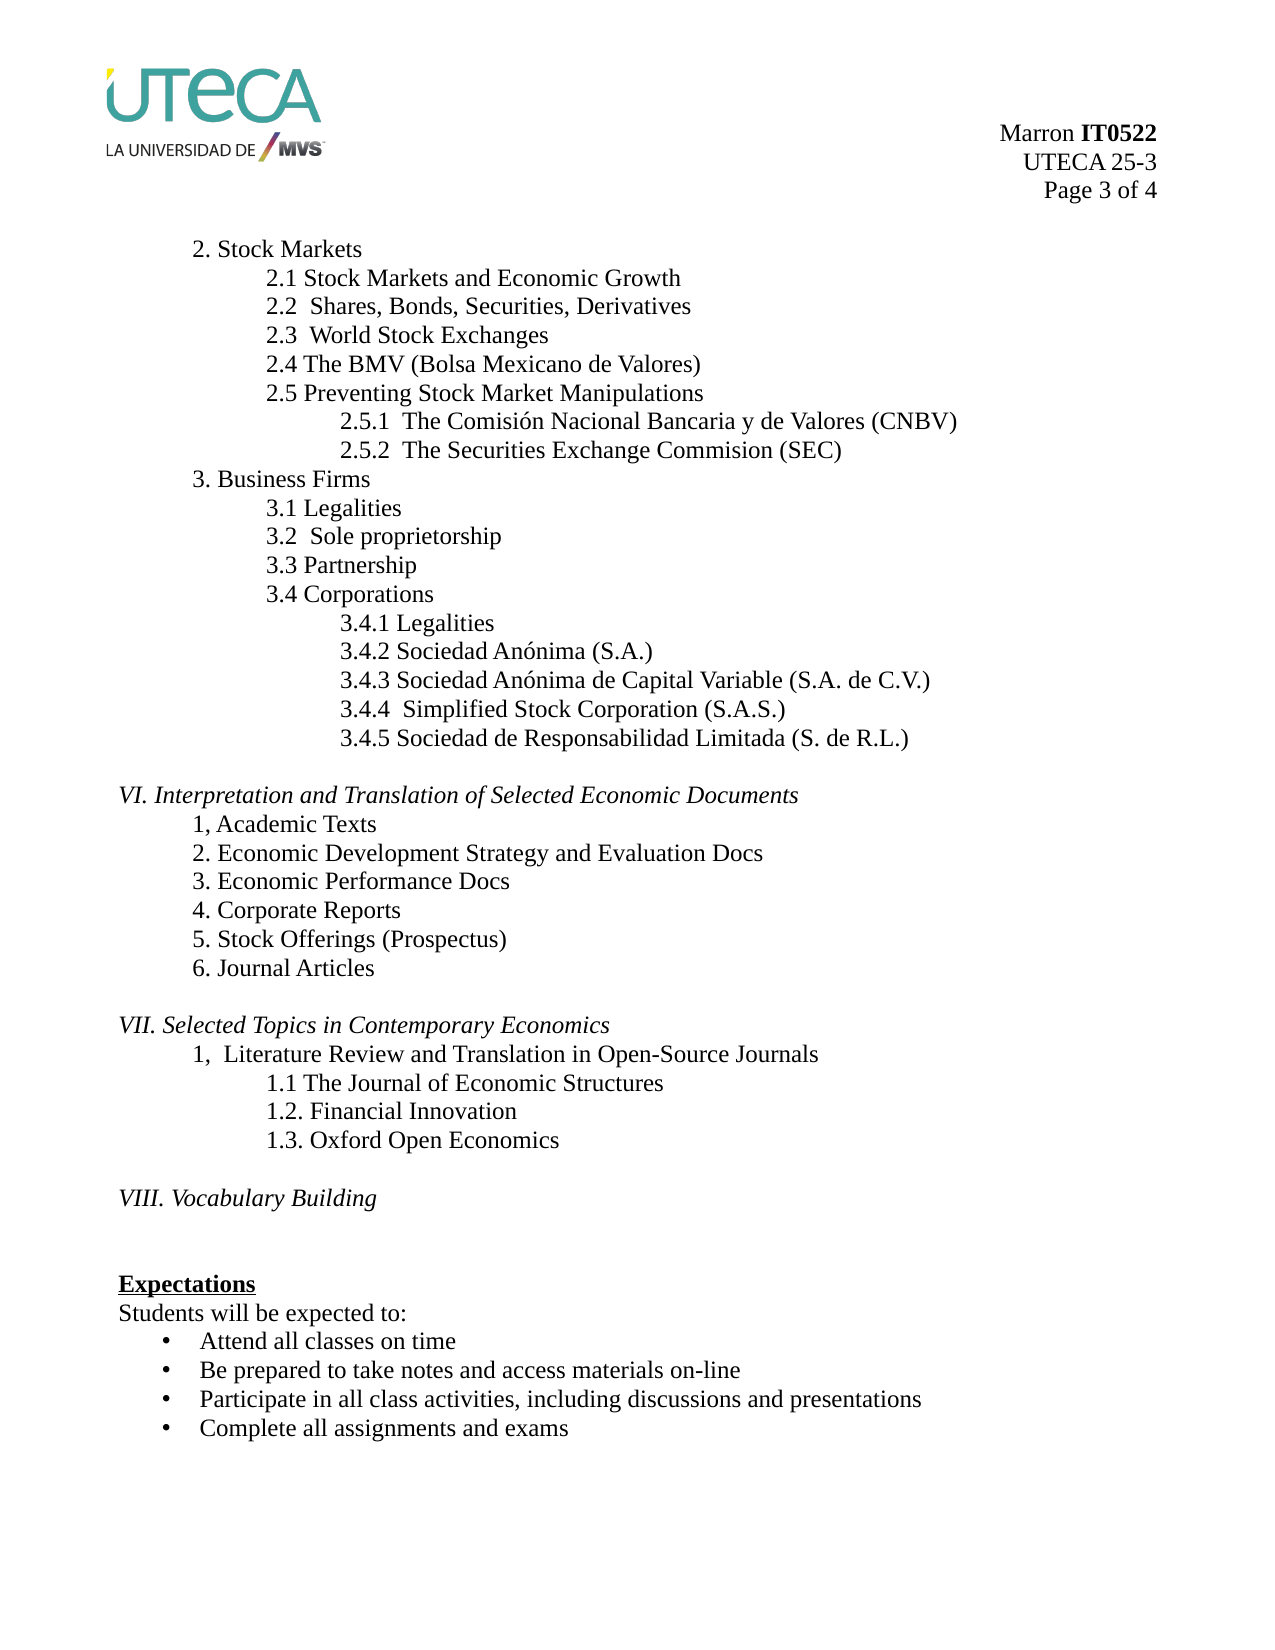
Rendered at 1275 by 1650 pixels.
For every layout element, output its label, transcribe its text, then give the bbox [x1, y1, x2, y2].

text 2.1 Stock Markets and Economic Growth [192, 263, 1157, 291]
picture [104, 64, 328, 166]
text VIII. Vocabulary Building [118, 1183, 1157, 1211]
text 2.2 Shares, Bonds, Securities, Derivatives [192, 291, 1157, 320]
text 2.5.2 The Securities Exchange Commision (SEC) [192, 435, 1157, 464]
text 6. Journal Articles [118, 953, 1157, 981]
text 3.4.4 Simplified Stock Corporation (S.A.S.) [192, 694, 1157, 723]
text 2. Economic Development Strategy and Evaluation Docs [118, 838, 1157, 866]
text 1, Academic Texts [118, 809, 1157, 838]
text Expectations [118, 1269, 1157, 1298]
text 3.4.5 Sociedad de Responsabilidad Limitada (S. de R.L.) [192, 723, 1157, 751]
text 2.4 The BMV (Bolsa Mexicano de Valores) [192, 349, 1157, 378]
list Complete all assignments and exams [162, 1413, 1157, 1441]
text 1.2. Financial Innovation [266, 1096, 1157, 1125]
text 3.4.1 Legalities [192, 608, 1157, 636]
text 1.3. Oxford Open Economics [266, 1125, 1157, 1154]
text 3.4.2 Sociedad Anónima (S.A.) [192, 636, 1157, 665]
text 2. Stock Markets [192, 234, 1157, 263]
list Be prepared to take notes and access materials on-line [162, 1355, 1157, 1384]
text 4. Corporate Reports [118, 895, 1157, 924]
list Participate in all class activities, including discussions and presentations [162, 1384, 1157, 1413]
text 1, Literature Review and Translation in Open-Source Journals [118, 1039, 1157, 1068]
text Students will be expected to: [118, 1298, 1157, 1326]
text 2.3 World Stock Exchanges [192, 320, 1157, 349]
text 3.2 Sole proprietorship [192, 521, 1157, 550]
text 3. Economic Performance Docs [118, 866, 1157, 895]
text 5. Stock Offerings (Prospectus) [118, 924, 1157, 953]
text 3.4.3 Sociedad Anónima de Capital Variable (S.A. de C.V.) [192, 665, 1157, 694]
text VI. Interpretation and Translation of Selected Economic Documents [118, 780, 1157, 809]
text 2.5.1 The Comisión Nacional Bancaria y de Valores (CNBV) [192, 406, 1157, 435]
text VII. Selected Topics in Contemporary Economics [118, 1010, 1157, 1039]
text 3.3 Partnership [192, 550, 1157, 579]
text 3.1 Legalities [192, 493, 1157, 521]
text 1.1 The Journal of Economic Structures [266, 1068, 1157, 1096]
text 3. Business Firms [192, 464, 1157, 493]
text 3.4 Corporations [192, 579, 1157, 608]
text 2.5 Preventing Stock Market Manipulations [192, 378, 1157, 406]
list Attend all classes on time [162, 1326, 1157, 1355]
